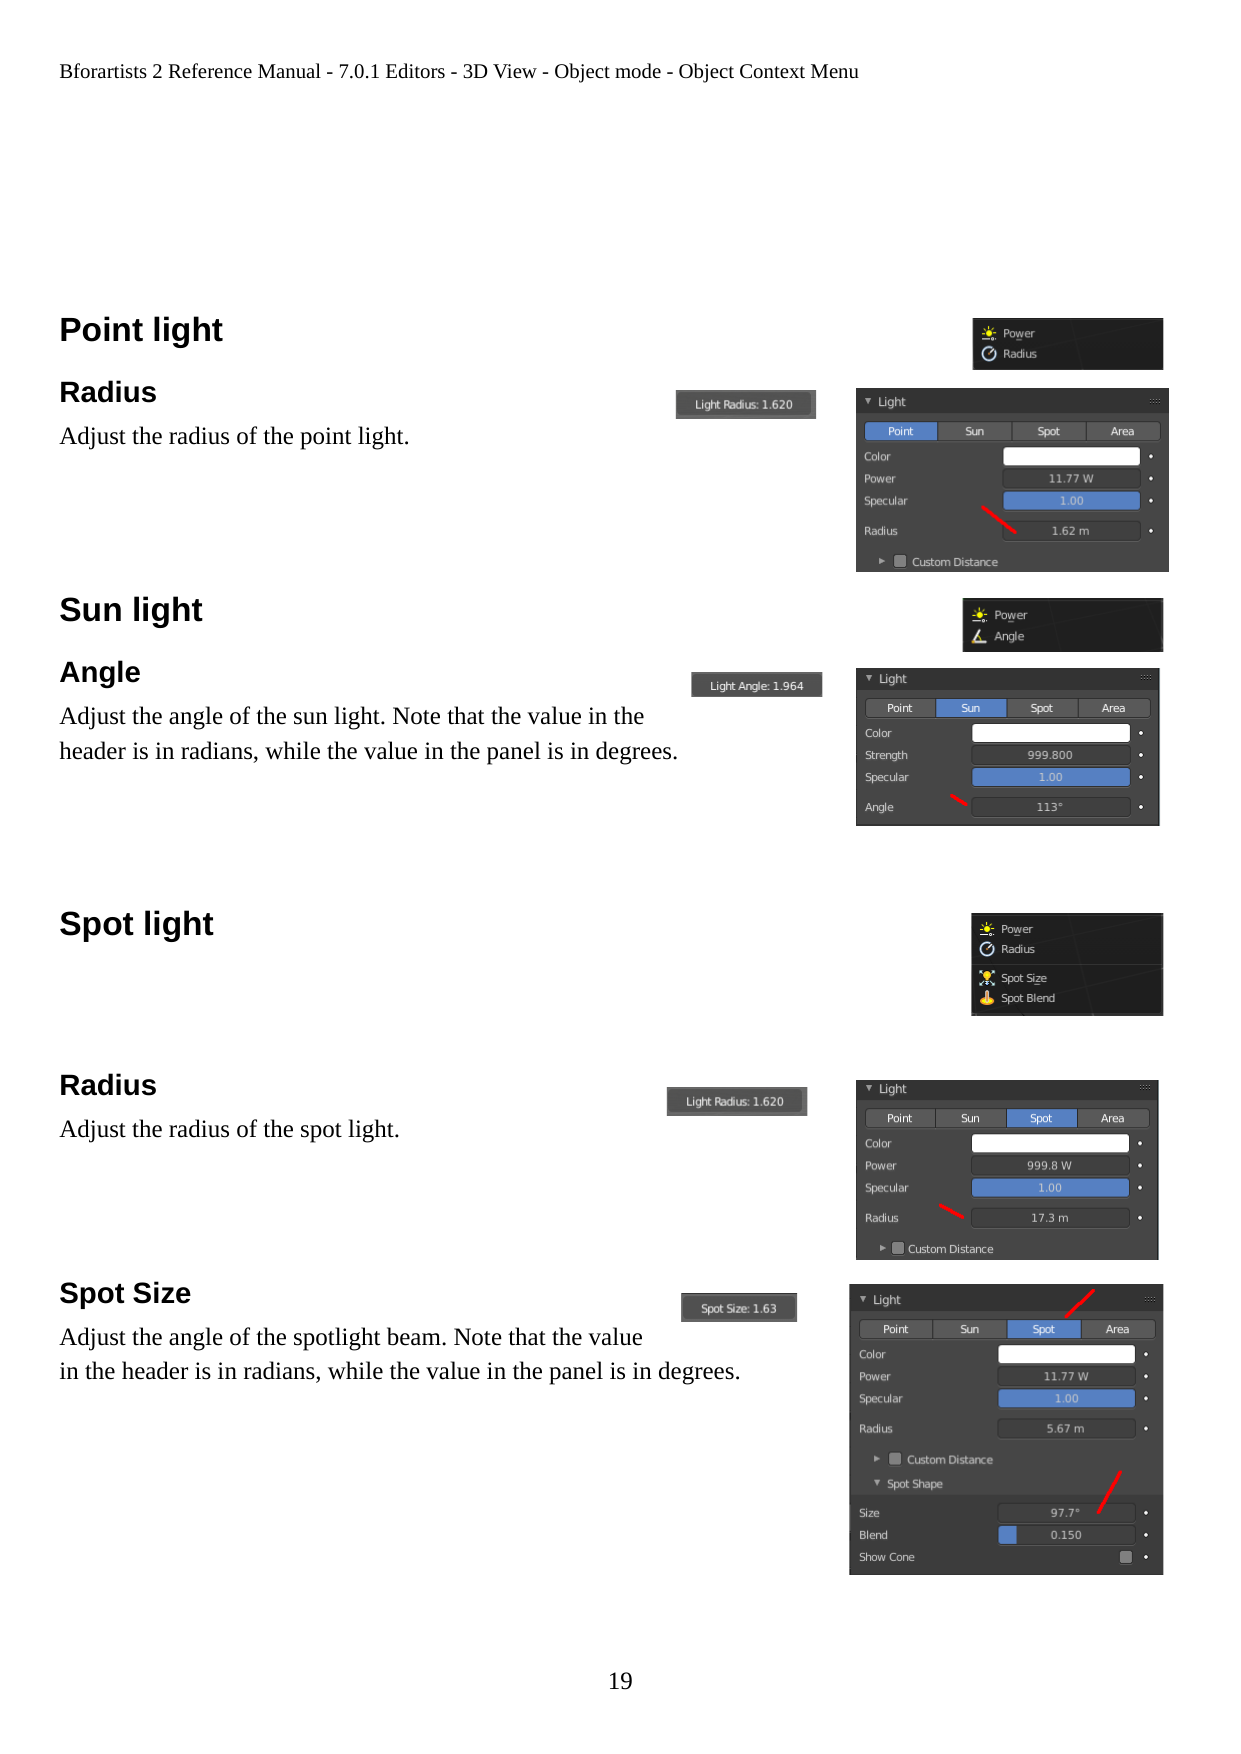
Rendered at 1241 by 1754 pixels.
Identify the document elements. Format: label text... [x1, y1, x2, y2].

picture [971, 913, 1164, 1016]
picture [691, 672, 823, 697]
subtitle Point light [59, 309, 1181, 348]
text Adjust the radius of the point light. [59, 421, 856, 450]
picture [666, 1087, 808, 1116]
subtitle Spot light [59, 904, 1181, 942]
subtitle Angle [59, 655, 1181, 689]
picture [856, 1080, 1159, 1260]
text Adjust the angle of the spotlight beam. Note that the value in the header is in radians, while the value in the panel is in degrees. [59, 1322, 849, 1385]
subtitle Spot Size [59, 1276, 1181, 1309]
picture [856, 668, 1161, 826]
subtitle Radius [59, 375, 1181, 409]
subtitle Sun light [59, 589, 1181, 628]
picture [972, 318, 1164, 370]
picture [962, 598, 1164, 652]
picture [681, 1293, 798, 1322]
picture [849, 1284, 1164, 1575]
text Adjust the angle of the sun light. Note that the value in the header is in radians, while the value in the panel is in degrees. [59, 701, 856, 764]
picture [675, 390, 817, 419]
picture [856, 388, 1169, 572]
text Adjust the radius of the spot light. [59, 1114, 856, 1143]
subtitle Radius [59, 1068, 1181, 1101]
